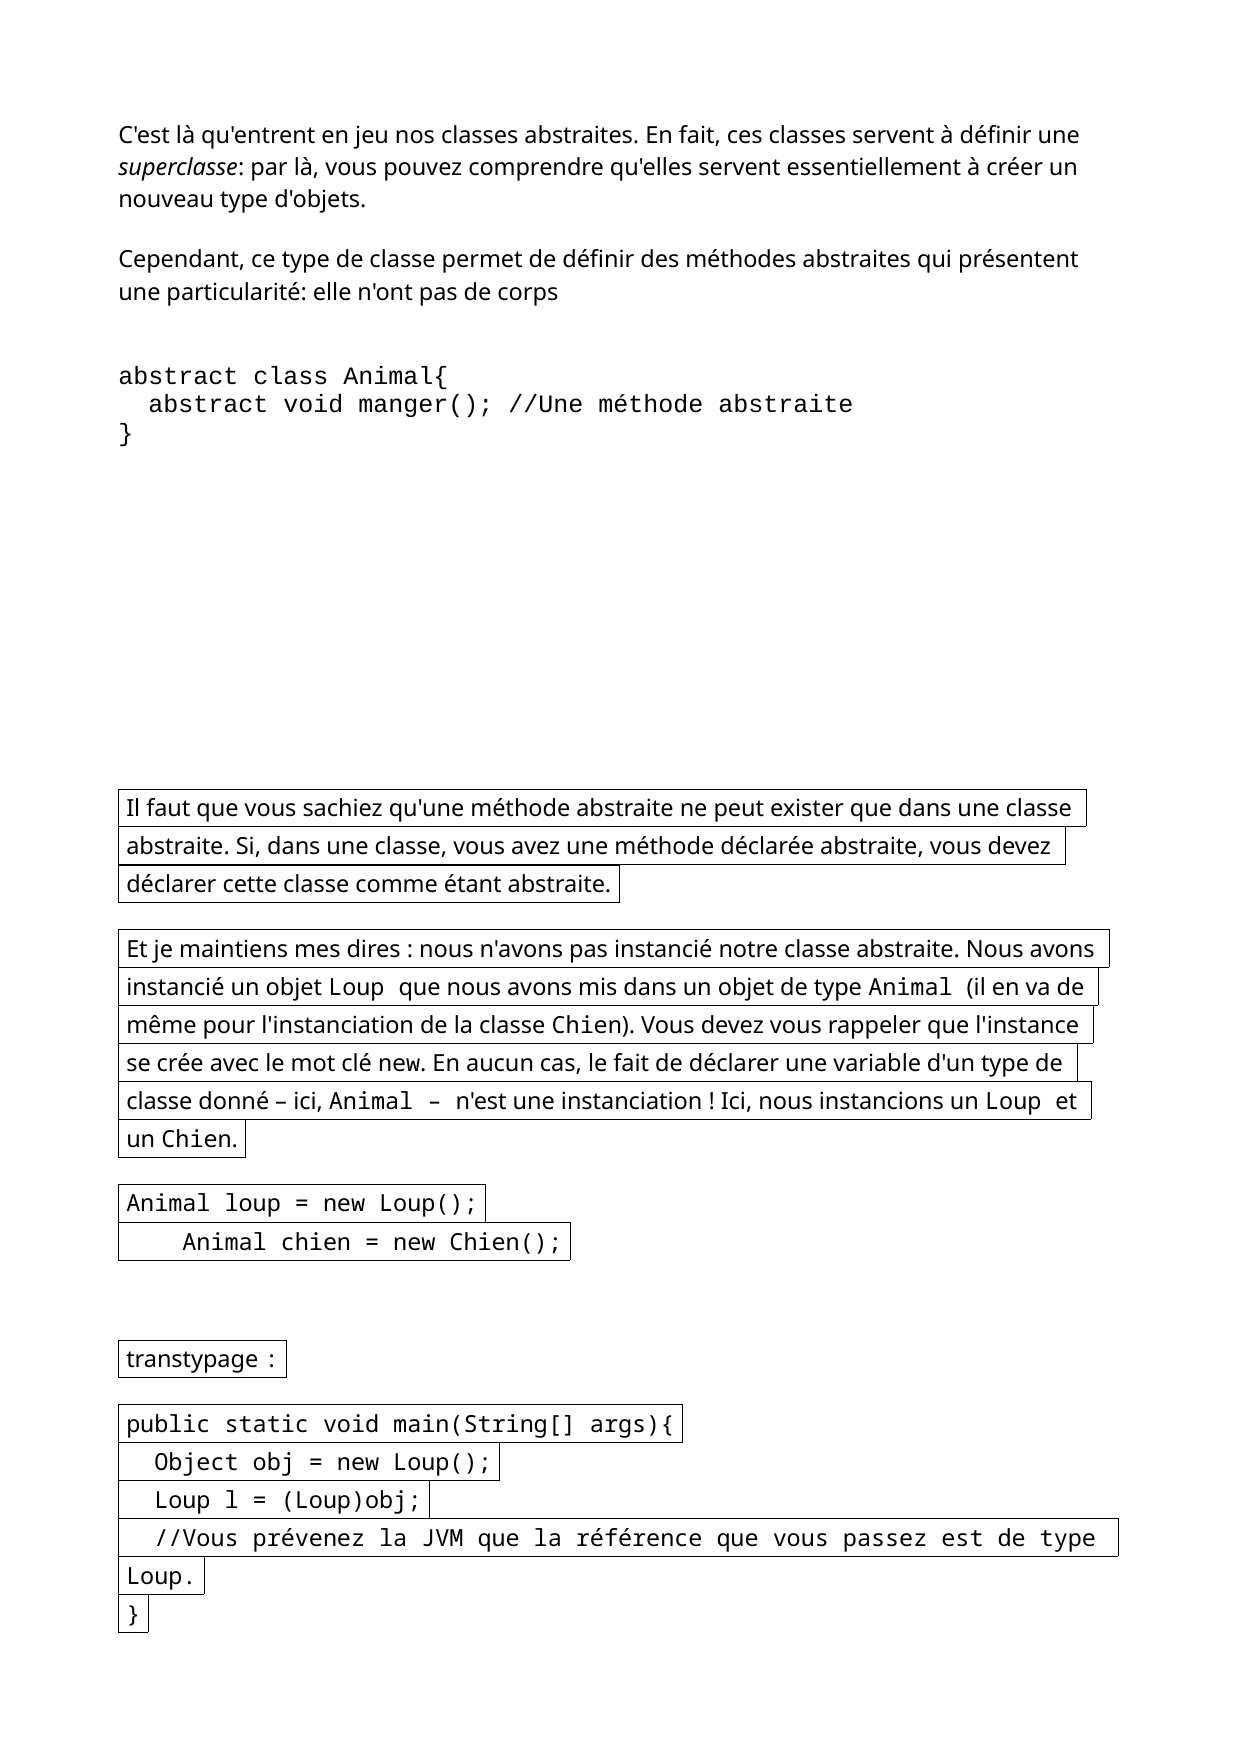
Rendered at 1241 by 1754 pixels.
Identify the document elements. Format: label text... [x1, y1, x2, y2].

text [571, 1222, 1122, 1260]
text [287, 1339, 1122, 1377]
text Loup l = (Loup)obj; [119, 1481, 429, 1518]
text [486, 1184, 1122, 1222]
text Et je maintiens mes dires : nous n'avons pas instancié notre classe abstraite. Nous avons instancié un objet Loup que nous avons mis dans un objet de type Animal (il en va de même pour l'instanciation de la classe Chien). Vous devez vous rappeler que l'instance se crée avec le mot clé new. En aucun cas, le fait de déclarer une variable d'un type de classe donné – ici, Animal – n'est une instanciation ! Ici, nous instancions un Loup et un Chien. [119, 929, 1122, 1157]
text } [119, 1595, 148, 1632]
text abstract void manger(); //Une méthode abstraite [118, 392, 1122, 420]
text public static void main(String[] args){ [119, 1405, 682, 1442]
text Animal chien = new Chien(); [119, 1223, 570, 1260]
text Il faut que vous sachiez qu'une méthode abstraite ne peut exister que dans une classe abstraite. Si, dans une classe, vous avez une méthode déclarée abstraite, vous devez déclarer cette classe comme étant abstraite. [119, 790, 1086, 826]
text Il faut que vous sachiez qu'une méthode abstraite ne peut exister que dans une classe abstraite. Si, dans une classe, vous avez une méthode déclarée abstraite, vous devez déclarer cette classe comme étant abstraite. [119, 827, 1065, 864]
text [149, 1594, 1122, 1632]
text Il faut que vous sachiez qu'une méthode abstraite ne peut exister que dans une classe abstraite. Si, dans une classe, vous avez une méthode déclarée abstraite, vous devez déclarer cette classe comme étant abstraite. [620, 788, 1122, 902]
text [430, 1480, 1122, 1518]
text abstract class Animal{ [118, 363, 1122, 392]
text transtypage : [119, 1341, 286, 1377]
text [683, 1404, 1122, 1442]
text Il faut que vous sachiez qu'une méthode abstraite ne peut exister que dans une classe abstraite. Si, dans une classe, vous avez une méthode déclarée abstraite, vous devez déclarer cette classe comme étant abstraite. [119, 866, 619, 902]
text Cependant, ce type de classe permet de définir des méthodes abstraites qui présentent une particularité: elle n'ont pas de corps [118, 243, 1122, 307]
text } [118, 420, 1122, 448]
text Animal loup = new Loup(); [119, 1185, 485, 1222]
text //Vous prévenez la JVM que la référence que vous passez est de type Loup. [119, 1557, 204, 1594]
text [500, 1442, 1122, 1480]
text //Vous prévenez la JVM que la référence que vous passez est de type Loup. [205, 1518, 1122, 1594]
text Object obj = new Loup(); [119, 1443, 499, 1480]
text C'est là qu'entrent en jeu nos classes abstraites. En fait, ces classes servent à définir une superclasse: par là, vous pouvez comprendre qu'elles servent essentiellement à créer un nouveau type d'objets. [118, 118, 1122, 214]
text //Vous prévenez la JVM que la référence que vous passez est de type Loup. [119, 1519, 1118, 1556]
